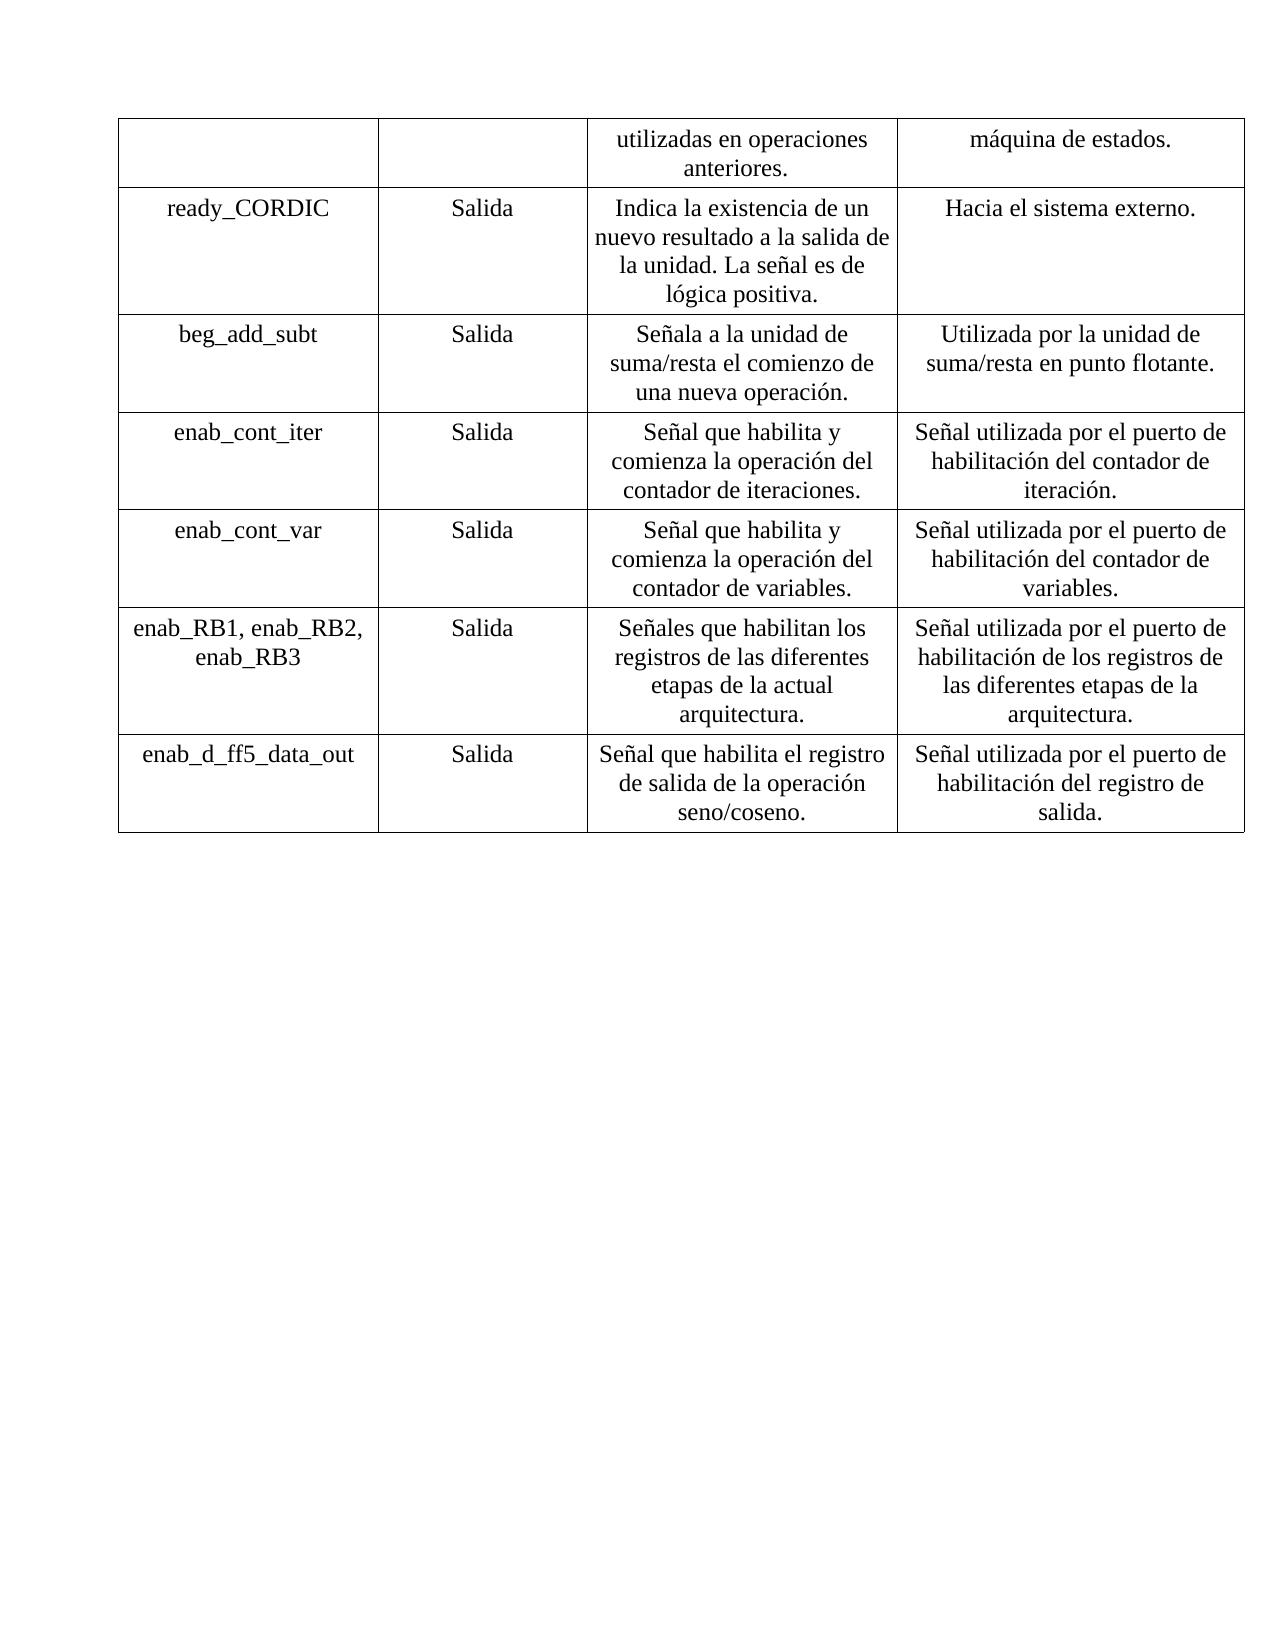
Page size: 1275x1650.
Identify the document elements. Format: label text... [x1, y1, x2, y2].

table_cell Utilizada por la unidad de suma/resta en punto flotante. [898, 315, 1244, 412]
table_cell Salida [379, 735, 587, 832]
table_cell ready_CORDIC [119, 188, 378, 314]
table_cell Señal que habilita y comienza la operación del contador de variables. [588, 510, 897, 607]
table_cell Señal utilizada por el puerto de habilitación de los registros de las diferentes etapas de la arquitectura. [898, 608, 1244, 734]
table_cell Indica la existencia de un nuevo resultado a la salida de la unidad. La señal es de lógica positiva. [588, 188, 897, 314]
table_cell máquina de estados. [898, 119, 1244, 187]
table_cell Señal utilizada por el puerto de habilitación del contador de variables. [898, 510, 1244, 607]
table_cell Señal utilizada por el puerto de habilitación del contador de iteración. [898, 413, 1244, 509]
table_cell Señala a la unidad de suma/resta el comienzo de una nueva operación. [588, 315, 897, 412]
table_cell utilizadas en operaciones anteriores. [588, 119, 897, 187]
table_cell Salida [379, 510, 587, 607]
table_cell Salida [379, 413, 587, 509]
table_cell Señal que habilita y comienza la operación del contador de iteraciones. [588, 413, 897, 509]
table_cell Señales que habilitan los registros de las diferentes etapas de la actual arquitectura. [588, 608, 897, 734]
table_cell Salida [379, 315, 587, 412]
table_cell Señal utilizada por el puerto de habilitación del registro de salida. [898, 735, 1244, 832]
table_cell [379, 119, 587, 187]
table_cell Hacia el sistema externo. [898, 188, 1244, 314]
table_cell enab_RB1, enab_RB2, enab_RB3 [119, 608, 378, 734]
table_cell enab_cont_iter [119, 413, 378, 509]
table_cell Salida [379, 188, 587, 314]
table_cell [119, 119, 378, 187]
table_cell enab_cont_var [119, 510, 378, 607]
table_cell beg_add_subt [119, 315, 378, 412]
table_cell enab_d_ff5_data_out [119, 735, 378, 832]
table_cell Señal que habilita el registro de salida de la operación seno/coseno. [588, 735, 897, 832]
table_cell Salida [379, 608, 587, 734]
